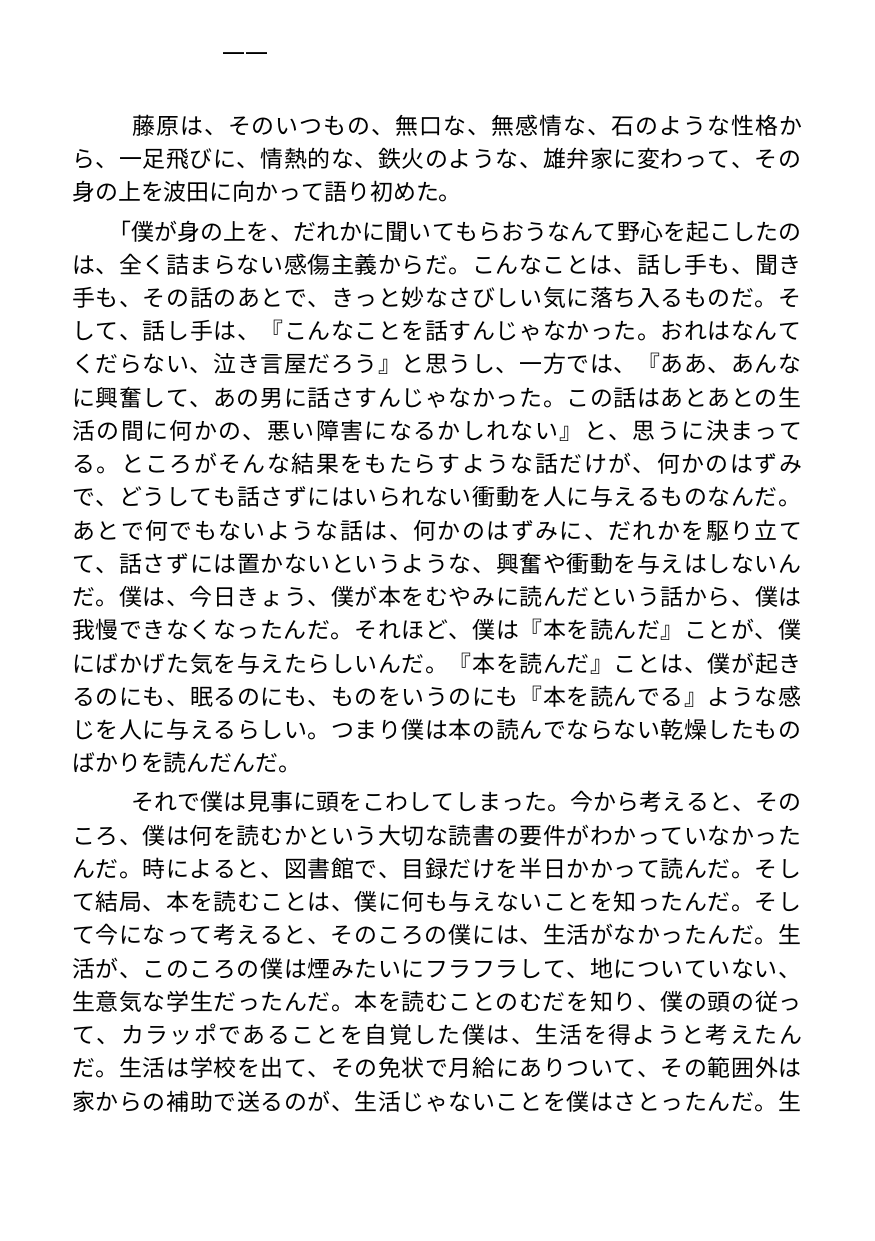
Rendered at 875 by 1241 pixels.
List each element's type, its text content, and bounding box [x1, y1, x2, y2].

text 一一 [72, 36, 802, 69]
text 「僕が身の上を、だれかに聞いてもらおうなんて野心を起こしたのは、全く詰まらない感傷主義からだ。こんなことは、話し手も、聞き手も、その話のあとで、きっと妙なさびしい気に落ち入るものだ。そして、話し手は、『こんなことを話すんじゃなかった。おれはなんてくだらない、泣き言屋だろう』と思うし、一方では、『ああ、あんなに興奮して、あの男に話さすんじゃなかった。この話はあとあとの生活の間に何かの、悪い障害になるかしれない』と、思うに決まってる。ところがそんな結果をもたらすような話だけが、何かのはずみで、どうしても話さずにはいられない衝動を人に与えるものなんだ。あとで何でもないような話は、何かのはずみに、だれかを駆り立てて、話さずには置かないというような、興奮や衝動を与えはしないんだ。僕は、今日きょう、僕が本をむやみに読んだという話から、僕は我慢できなくなったんだ。それほど、僕は『本を読んだ』ことが、僕にばかげた気を与えたらしいんだ。『本を読んだ』ことは、僕が起きるのにも、眠るのにも、ものをいうのにも『本を読んでる』ような感じを人に与えるらしい。つまり僕は本の読んでならない乾燥したものばかりを読んだんだ。 [72, 213, 802, 778]
text 藤原は、そのいつもの、無口な、無感情な、石のような性格から、一足飛びに、情熱的な、鉄火のような、雄弁家に変わって、その身の上を波田に向かって語り初めた。 [72, 108, 802, 207]
text それで僕は見事に頭をこわしてしまった。今から考えると、そのころ、僕は何を読むかという大切な読書の要件がわかっていなかったんだ。時によると、図書館で、目録だけを半日かかって読んだ。そして結局、本を読むことは、僕に何も与えないことを知ったんだ。そして今になって考えると、そのころの僕には、生活がなかったんだ。生活が、このころの僕は煙みたいにフラフラして、地についていない、生意気な学生だったんだ。本を読むことのむだを知り、僕の頭の従って、カラッポであることを自覚した僕は、生活を得ようと考えたんだ。生活は学校を出て、その免状で月給にありついて、その範囲外は家からの補助で送るのが、生活じゃないことを僕はさとったんだ。生 [72, 784, 802, 1117]
